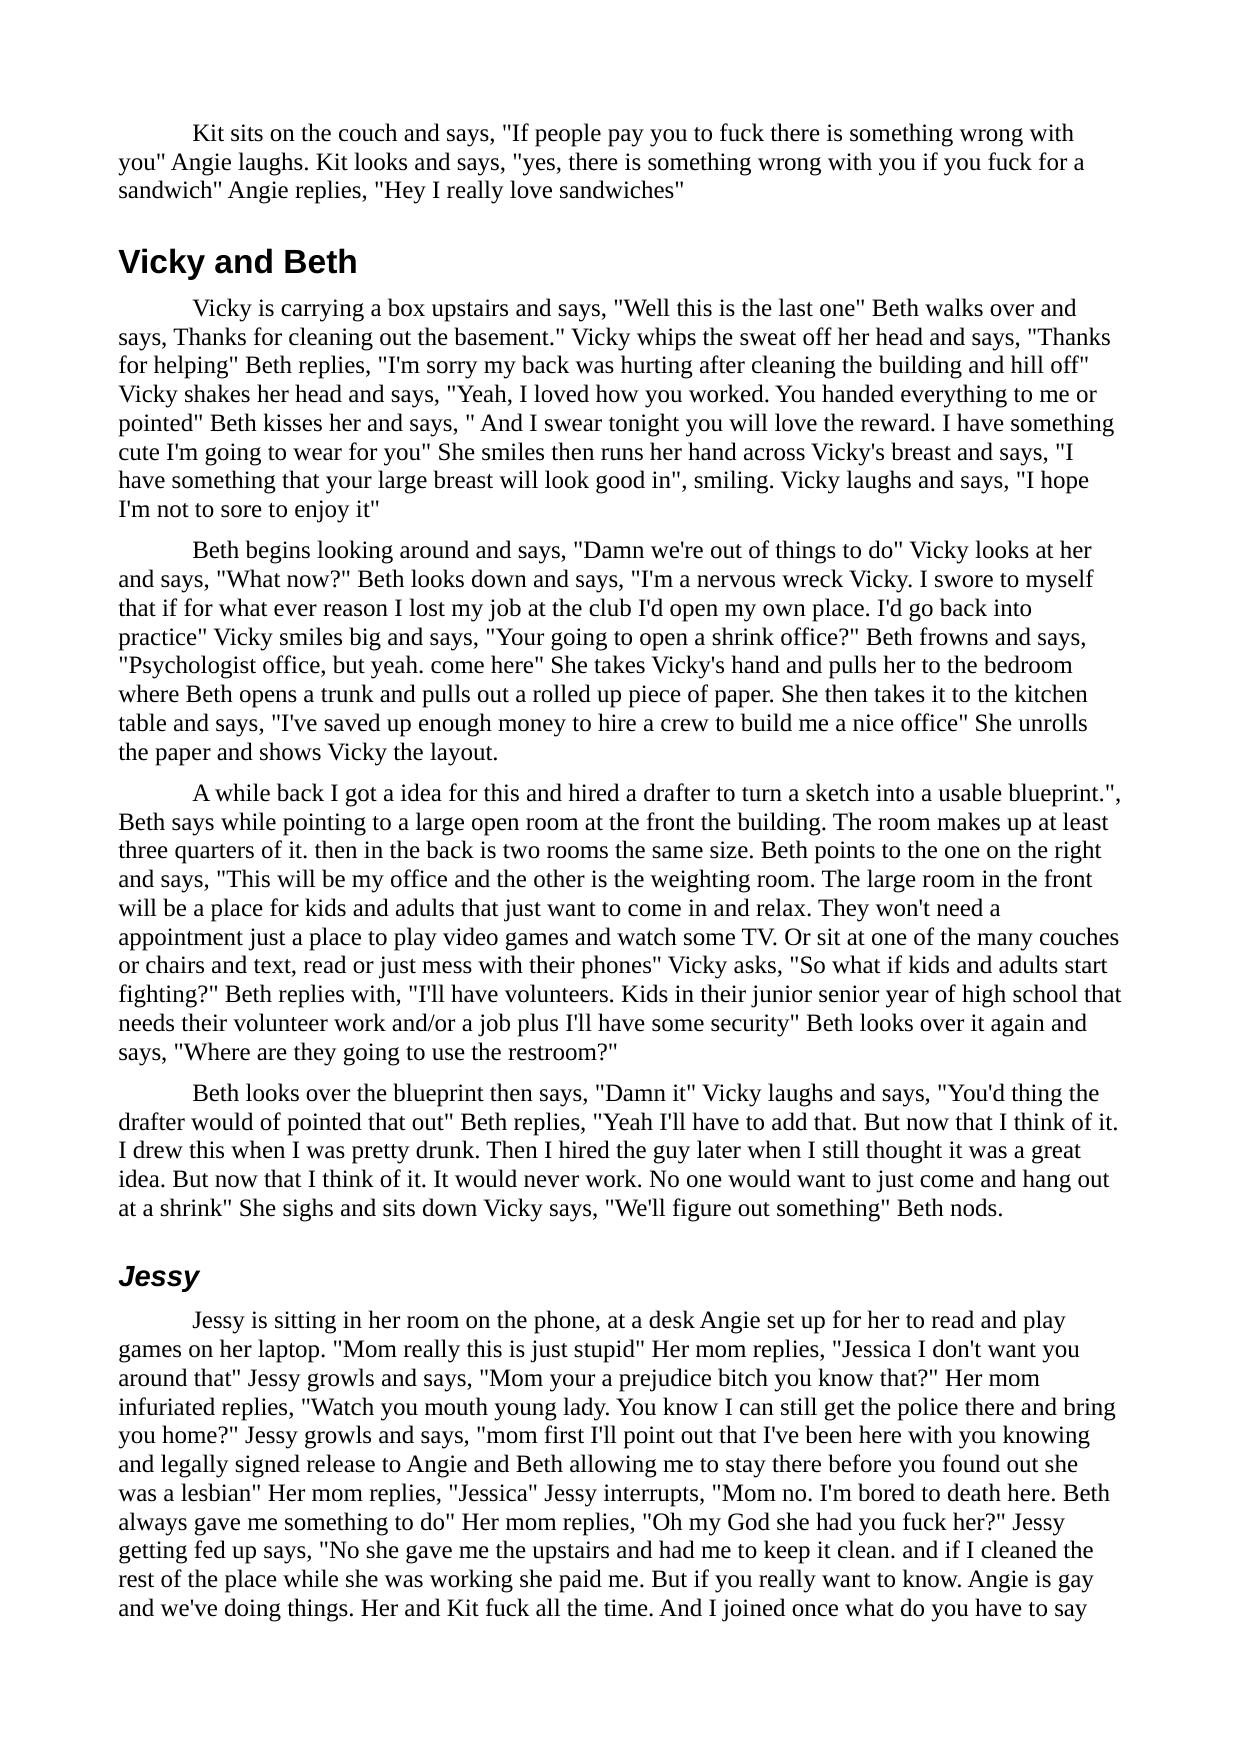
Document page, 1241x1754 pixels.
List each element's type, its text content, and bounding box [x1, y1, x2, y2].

text Jessy is sitting in her room on the phone, at a desk Angie set up for her to read and play games on her laptop. "Mom really this is just stupid" Her mom replies, "Jessica I don't want you around that" Jessy growls and says, "Mom your a prejudice bitch you know that?" Her mom infuriated replies, "Watch you mouth young lady. You know I can still get the police there and bring you home?" Jessy growls and says, "mom first I'll point out that I've been here with you knowing and legally signed release to Angie and Beth allowing me to stay there before you found out she was a lesbian" Her mom replies, "Jessica" Jessy interrupts, "Mom no. I'm bored to death here. Beth always gave me something to do" Her mom replies, "Oh my God she had you fuck her?" Jessy getting fed up says, "No she gave me the upstairs and had me to keep it clean. and if I cleaned the rest of the place while she was working she paid me. But if you really want to know. Angie is gay and we've doing things. Her and Kit fuck all the time. And I joined once what do you have to say [118, 1305, 1122, 1622]
subtitle Vicky and Beth [118, 242, 1122, 281]
text A while back I got a idea for this and hired a drafter to turn a sketch into a usable blueprint.", Beth says while pointing to a large open room at the front the building. The room makes up at least three quarters of it. then in the back is two rooms the same size. Beth points to the one on the right and says, "This will be my office and the other is the weighting room. The large room in the front will be a place for kids and adults that just want to come in and relax. They won't need a appointment just a place to play video games and watch some TV. Or sit at one of the many couches or chairs and text, read or just mess with their phones" Vicky asks, "So what if kids and adults start fighting?" Beth replies with, "I'll have volunteers. Kids in their junior senior year of high school that needs their volunteer work and/or a job plus I'll have some security" Beth looks over it again and says, "Where are they going to use the restroom?" [118, 778, 1122, 1066]
text Vicky is carrying a box upstairs and says, "Well this is the last one" Beth walks over and says, Thanks for cleaning out the basement." Vicky whips the sweat off her head and says, "Thanks for helping" Beth replies, "I'm sorry my back was hurting after cleaning the building and hill off" Vicky shakes her head and says, "Yeah, I loved how you worked. You handed everything to me or pointed" Beth kisses her and says, " And I swear tonight you will love the reward. I have something cute I'm going to wear for you" She smiles then runs her hand across Vicky's breast and says, "I have something that your large breast will look good in", smiling. Vicky laughs and says, "I hope I'm not to sore to enjoy it" [118, 293, 1122, 523]
text Beth begins looking around and says, "Damn we're out of things to do" Vicky looks at her and says, "What now?" Beth looks down and says, "I'm a nervous wreck Vicky. I swore to myself that if for what ever reason I lost my job at the club I'd open my own place. I'd go back into practice" Vicky smiles big and says, "Your going to open a shrink office?" Beth frowns and says, "Psychologist office, but yeah. come here" She takes Vicky's hand and pulls her to the bedroom where Beth opens a trunk and pulls out a rolled up piece of paper. She then takes it to the kitchen table and says, "I've saved up enough money to hire a crew to build me a nice office" She unrolls the paper and shows Vicky the layout. [118, 536, 1122, 766]
subtitle Jessy [118, 1259, 1122, 1293]
text Kit sits on the couch and says, "If people pay you to fuck there is something wrong with you" Angie laughs. Kit looks and says, "yes, there is something wrong with you if you fuck for a sandwich" Angie replies, "Hey I really love sandwiches" [118, 118, 1122, 204]
text Beth looks over the blueprint then says, "Damn it" Vicky laughs and says, "You'd thing the drafter would of pointed that out" Beth replies, "Yeah I'll have to add that. But now that I think of it. I drew this when I was pretty drunk. Then I hired the guy later when I still thought it was a great idea. But now that I think of it. It would never work. No one would want to just come and hang out at a shrink" She sighs and sits down Vicky says, "We'll figure out something" Beth nods. [118, 1078, 1122, 1222]
